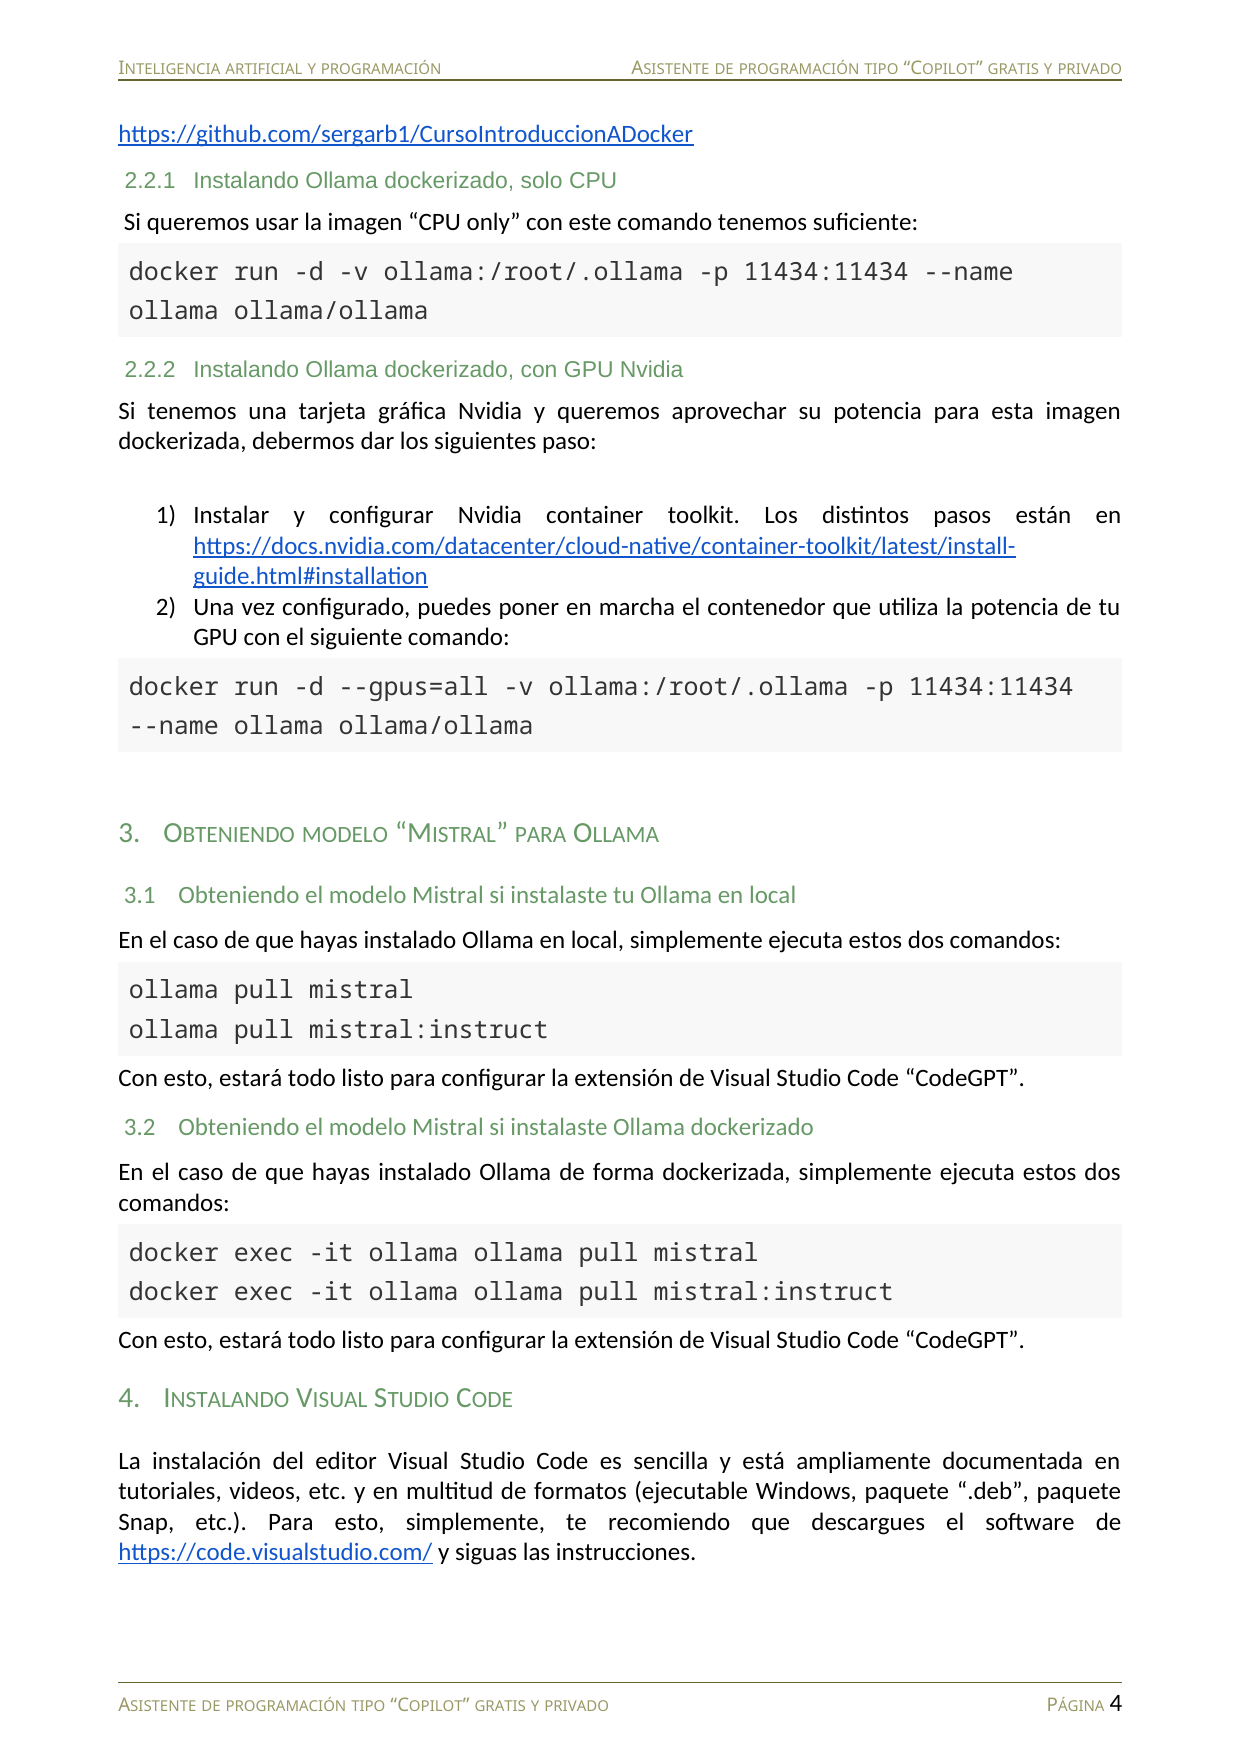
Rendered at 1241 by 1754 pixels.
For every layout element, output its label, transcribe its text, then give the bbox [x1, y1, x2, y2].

list Instalar y configurar Nvidia container toolkit. Los distintos pasos están en https://docs.nvidia.com/datacenter/cloud-native/container-toolkit/latest/install-guide.html#installation [156, 499, 1122, 591]
text Si tenemos una tarjeta gráfica Nvidia y queremos aprovechar su potencia para esta imagen dockerizada, debermos dar los siguientes paso: [118, 395, 1122, 456]
table_header docker run -d -v ollama:/root/.ollama -p 11434:11434 --name ollama ollama/ollama [118, 243, 1122, 337]
text https://github.com/sergarb1/CursoIntroduccionADocker [118, 118, 1122, 148]
subtitle Obteniendo el modelo Mistral si instalaste tu Ollama en local [118, 879, 1122, 910]
subtitle Instalando Ollama dockerizado, solo CPU [118, 167, 1122, 194]
list Una vez configurado, puedes poner en marcha el contenedor que utiliza la potencia de tu GPU con el siguiente comando: [156, 591, 1122, 652]
subtitle Instalando Ollama dockerizado, con GPU Nvidia [118, 356, 1122, 382]
text En el caso de que hayas instalado Ollama en local, simplemente ejecuta estos dos comandos: [118, 925, 1122, 955]
table_header ollama pull mistral ollama pull mistral:instruct [118, 962, 1122, 1056]
table_header docker run -d --gpus=all -v ollama:/root/.ollama -p 11434:11434 --name ollama ollama/ollama [118, 658, 1122, 752]
text En el caso de que hayas instalado Ollama de forma dockerizada, simplemente ejecuta estos dos comandos: [118, 1156, 1122, 1217]
subtitle Instalando Visual Studio Code [118, 1379, 1122, 1415]
text Con esto, estará todo listo para configurar la extensión de Visual Studio Code “CodeGPT”. [118, 1062, 1122, 1092]
subtitle Obteniendo el modelo Mistral si instalaste Ollama dockerizado [118, 1111, 1122, 1142]
text Si queremos usar la imagen “CPU only” con este comando tenemos suficiente: [118, 206, 1122, 237]
text Con esto, estará todo listo para configurar la extensión de Visual Studio Code “CodeGPT”. [118, 1324, 1122, 1354]
text La instalación del editor Visual Studio Code es sencilla y está ampliamente documentada en tutoriales, videos, etc. y en multitud de formatos (ejecutable Windows, paquete “.deb”, paquete Snap, etc.). Para esto, simplemente, te recomiendo que descargues el software de https://code.visualstudio.com/ y siguas las instrucciones. [118, 1445, 1122, 1567]
table_header docker exec -it ollama ollama pull mistral docker exec -it ollama ollama pull mistral:instruct [118, 1224, 1122, 1318]
subtitle Obteniendo modelo “Mistral” para Ollama [118, 814, 1122, 849]
